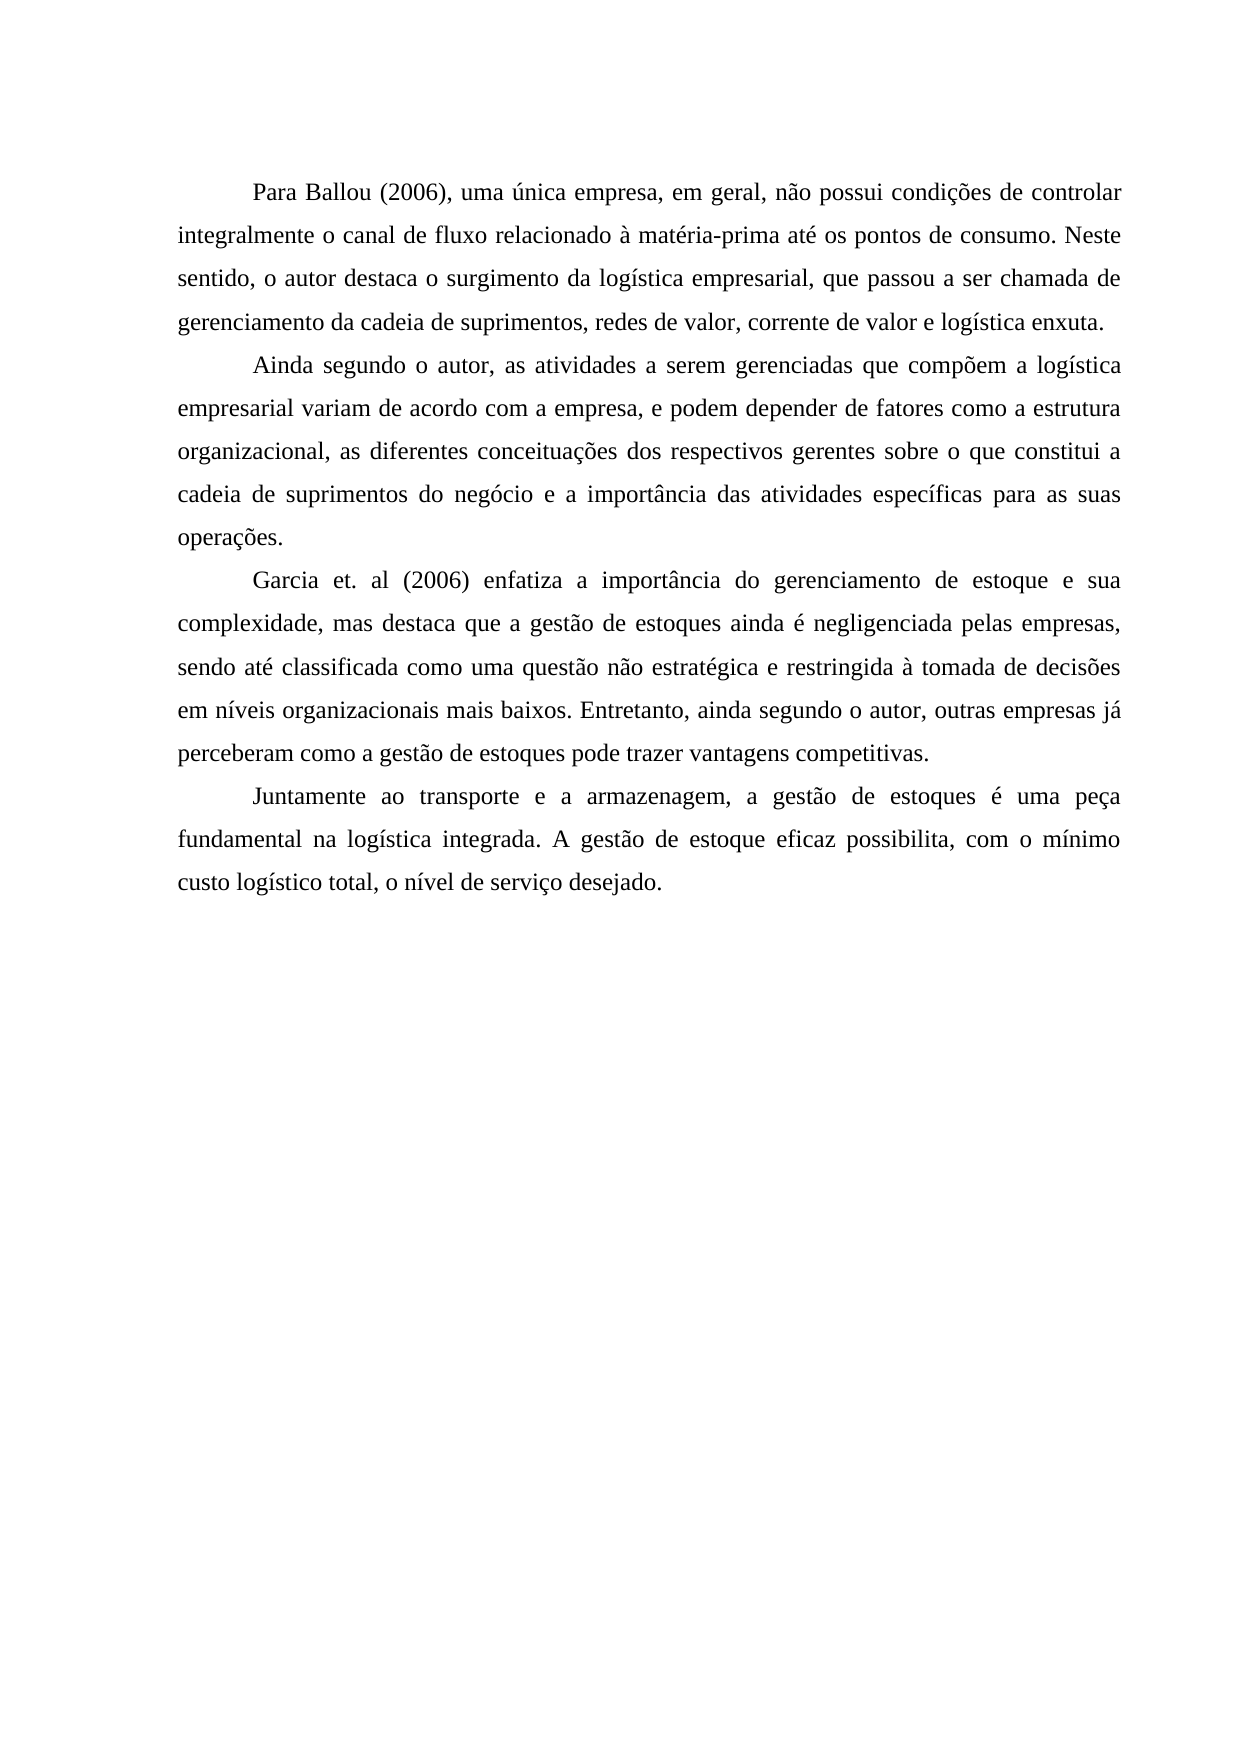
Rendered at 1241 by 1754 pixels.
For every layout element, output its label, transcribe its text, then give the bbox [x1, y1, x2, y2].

text Garcia et. al (2006) enfatiza a importância do gerenciamento de estoque e sua complexidade, mas destaca que a gestão de estoques ainda é negligenciada pelas empresas, sendo até classificada como uma questão não estratégica e restringida à tomada de decisões em níveis organizacionais mais baixos. Entretanto, ainda segundo o autor, outras empresas já perceberam como a gestão de estoques pode trazer vantagens competitivas. [177, 565, 1122, 767]
text Para Ballou (2006), uma única empresa, em geral, não possui condições de controlar integralmente o canal de fluxo relacionado à matéria-prima até os pontos de consumo. Neste sentido, o autor destaca o surgimento da logística empresarial, que passou a ser chamada de gerenciamento da cadeia de suprimentos, redes de valor, corrente de valor e logística enxuta. [177, 177, 1122, 335]
text Ainda segundo o autor, as atividades a serem gerenciadas que compõem a logística empresarial variam de acordo com a empresa, e podem depender de fatores como a estrutura organizacional, as diferentes conceituações dos respectivos gerentes sobre o que constitui a cadeia de suprimentos do negócio e a importância das atividades específicas para as suas operações. [177, 350, 1122, 551]
text Juntamente ao transporte e a armazenagem, a gestão de estoques é uma peça fundamental na logística integrada. A gestão de estoque eficaz possibilita, com o mínimo custo logístico total, o nível de serviço desejado. [177, 781, 1122, 896]
